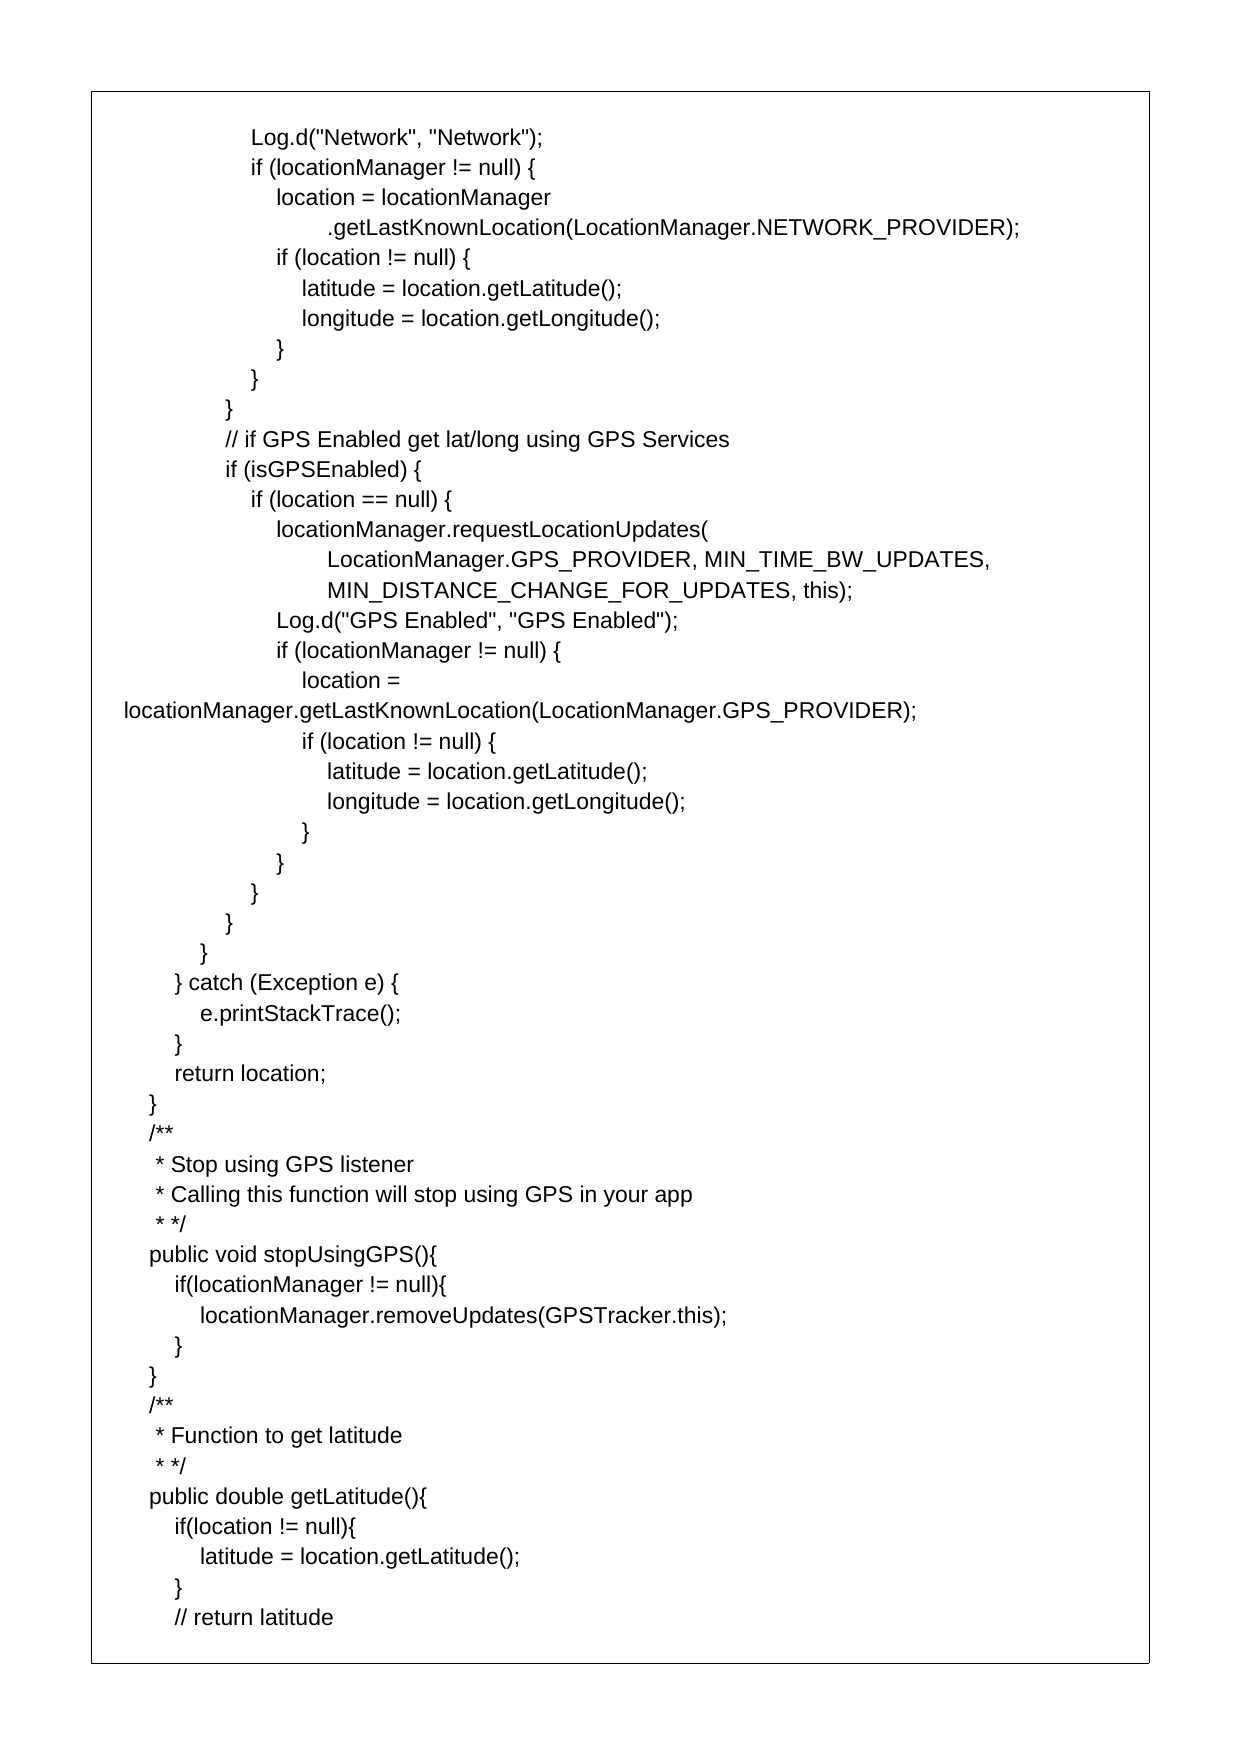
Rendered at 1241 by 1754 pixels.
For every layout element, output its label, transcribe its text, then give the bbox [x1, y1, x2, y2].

text // if GPS Enabled get lat/long using GPS Services [123, 426, 1117, 452]
text longitude = location.getLongitude(); [123, 305, 1117, 331]
text } [123, 335, 1117, 361]
text * */ [123, 1453, 1117, 1479]
text * Stop using GPS listener [123, 1151, 1117, 1177]
text public double getLatitude(){ [123, 1483, 1117, 1509]
text longitude = location.getLongitude(); [123, 788, 1117, 814]
text latitude = location.getLatitude(); [123, 758, 1117, 784]
text if (locationManager != null) { [123, 637, 1117, 663]
text } [123, 365, 1117, 392]
text MIN_DISTANCE_CHANGE_FOR_UPDATES, this); [123, 577, 1117, 603]
text /** [123, 1120, 1117, 1147]
text if (location != null) { [123, 244, 1117, 271]
text } [123, 1332, 1117, 1358]
text latitude = location.getLatitude(); [123, 1543, 1117, 1570]
text * Function to get latitude [123, 1422, 1117, 1449]
text /** [123, 1392, 1117, 1419]
text latitude = location.getLatitude(); [123, 274, 1117, 301]
text locationManager.requestLocationUpdates( [123, 516, 1117, 543]
text locationManager.removeUpdates(GPSTracker.this); [123, 1302, 1117, 1328]
text } [123, 1090, 1117, 1117]
text * */ [123, 1211, 1117, 1237]
text return location; [123, 1060, 1117, 1086]
text } [123, 818, 1117, 845]
text Log.d("Network", "Network"); [123, 123, 1117, 150]
text if (location == null) { [123, 486, 1117, 512]
text LocationManager.GPS_PROVIDER, MIN_TIME_BW_UPDATES, [123, 546, 1117, 573]
text location = locationManager [123, 184, 1117, 210]
text } [123, 848, 1117, 875]
text } [123, 1030, 1117, 1056]
text } [123, 909, 1117, 935]
text if(locationManager != null){ [123, 1271, 1117, 1298]
text .getLastKnownLocation(LocationManager.NETWORK_PROVIDER); [123, 214, 1117, 241]
text e.printStackTrace(); [123, 999, 1117, 1026]
text } [123, 939, 1117, 966]
text } [123, 1573, 1117, 1600]
text } catch (Exception e) { [123, 969, 1117, 996]
text location = locationManager.getLastKnownLocation(LocationManager.GPS_PROVIDER); [123, 667, 1117, 724]
text // return latitude [123, 1604, 1117, 1630]
text } [123, 1362, 1117, 1388]
text public void stopUsingGPS(){ [123, 1241, 1117, 1268]
text } [123, 395, 1117, 422]
text if (isGPSEnabled) { [123, 456, 1117, 482]
text if(location != null){ [123, 1513, 1117, 1539]
text * Calling this function will stop using GPS in your app [123, 1181, 1117, 1207]
text Log.d("GPS Enabled", "GPS Enabled"); [123, 607, 1117, 633]
text if (location != null) { [123, 728, 1117, 754]
text if (locationManager != null) { [123, 154, 1117, 180]
text } [123, 879, 1117, 905]
